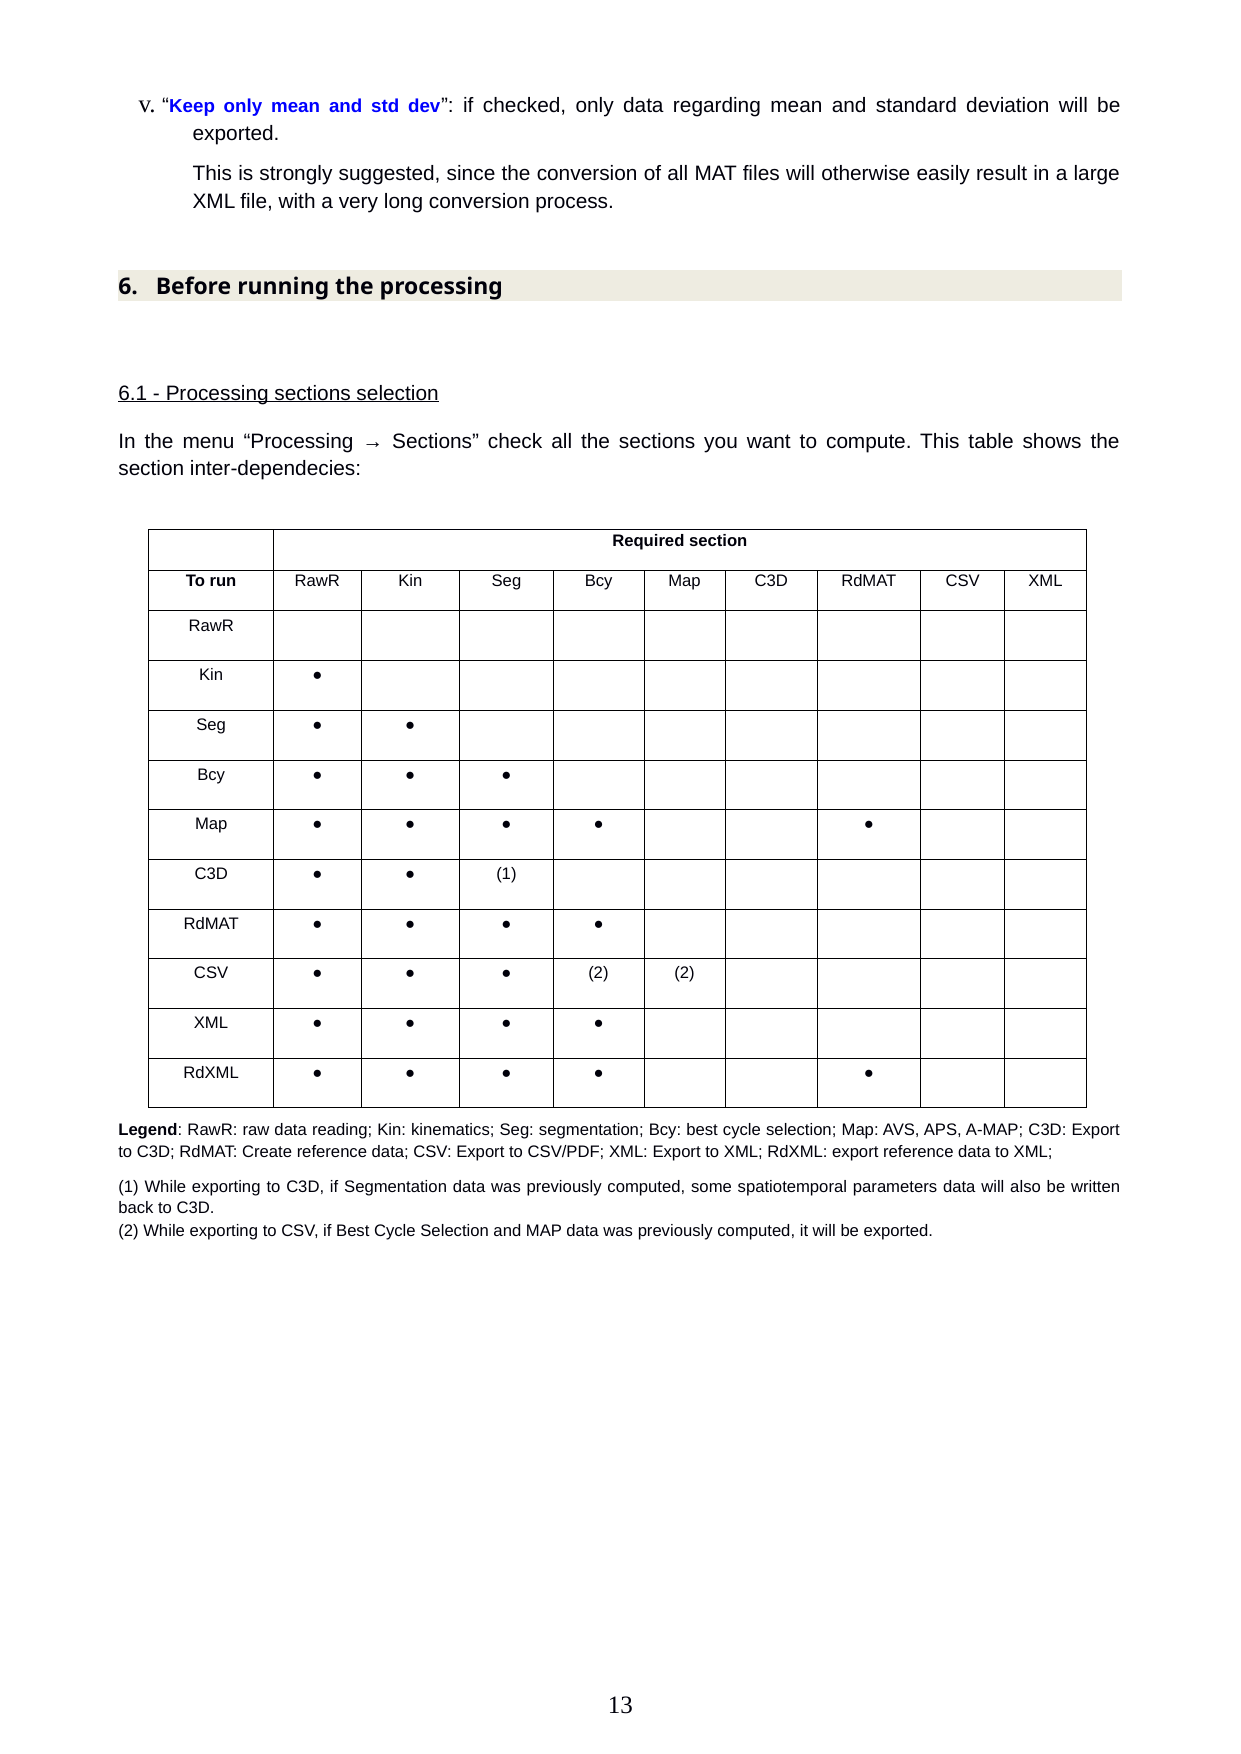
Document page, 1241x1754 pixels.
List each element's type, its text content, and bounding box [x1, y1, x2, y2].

table_cell ● [818, 810, 920, 859]
table_cell [645, 860, 725, 908]
table_cell Bcy [149, 761, 273, 809]
table_cell [645, 910, 725, 958]
table_cell ● [460, 910, 553, 958]
table_cell Seg [149, 711, 273, 759]
table_cell C3D [149, 860, 273, 908]
table_cell [554, 611, 644, 660]
table_cell [726, 711, 817, 759]
table_cell [818, 959, 920, 1008]
table_cell [921, 810, 1004, 859]
table_cell [818, 711, 920, 759]
table_cell ● [362, 910, 459, 958]
table_cell ● [554, 910, 644, 958]
table_cell ● [274, 711, 361, 759]
table_cell [362, 611, 459, 660]
table_header Required section [274, 530, 1086, 570]
table_cell [1005, 1009, 1086, 1058]
table_cell [554, 661, 644, 710]
text 6.1 - Processing sections selection [118, 380, 1122, 404]
table_cell [726, 959, 817, 1008]
text Legend: RawR: raw data reading; Kin: kinematics; Seg: segmentation; Bcy: best cycle selection; Map: AVS, APS, A-MAP; C3D: Export to C3D; RdMAT: Create reference data; CSV: Export to CSV/PDF; XML: Export to XML; RdXML: export reference data to XML; [118, 1120, 1122, 1161]
table_cell [818, 661, 920, 710]
table_cell [460, 711, 553, 759]
text (1) While exporting to C3D, if Segmentation data was previously computed, some spatiotemporal parameters data will also be written back to C3D. [118, 1176, 1122, 1217]
table_cell ● [460, 761, 553, 809]
list Before running the processing [118, 270, 1122, 301]
table_cell [921, 1059, 1004, 1107]
table_cell [726, 810, 817, 859]
table_cell ● [274, 1059, 361, 1107]
table_cell ● [362, 959, 459, 1008]
table_cell [1005, 860, 1086, 908]
table_cell [554, 860, 644, 908]
table_cell ● [460, 1059, 553, 1107]
table_cell ● [274, 910, 361, 958]
table_cell XML [149, 1009, 273, 1058]
table_cell [921, 910, 1004, 958]
table_cell [726, 761, 817, 809]
table_cell [921, 959, 1004, 1008]
table_cell [554, 761, 644, 809]
table_cell Seg [460, 571, 553, 610]
table_cell C3D [726, 571, 817, 610]
table_cell [921, 1009, 1004, 1058]
list “Keep only mean and std dev”: if checked, only data regarding mean and standard deviation will be exported. [155, 89, 1122, 145]
table_cell [460, 661, 553, 710]
table_cell [362, 661, 459, 710]
table_cell [921, 860, 1004, 908]
table_cell CSV [921, 571, 1004, 610]
table_cell RdMAT [149, 910, 273, 958]
table_cell ● [274, 761, 361, 809]
table_cell ● [274, 661, 361, 710]
table_cell [645, 611, 725, 660]
table_cell ● [362, 711, 459, 759]
table_cell ● [554, 1009, 644, 1058]
table_cell ● [274, 1009, 361, 1058]
table_cell [921, 711, 1004, 759]
table_cell ● [362, 860, 459, 908]
table_cell ● [362, 761, 459, 809]
text In the menu “Processing → Sections” check all the sections you want to compute. This table shows the section inter-dependecies: [118, 429, 1122, 480]
table_cell ● [362, 1059, 459, 1107]
text (2) While exporting to CSV, if Best Cycle Selection and MAP data was previously computed, it will be exported. [118, 1220, 1122, 1239]
table_cell [921, 611, 1004, 660]
table_cell [645, 711, 725, 759]
table_cell [1005, 611, 1086, 660]
table_cell [921, 661, 1004, 710]
table_header [149, 530, 273, 570]
table_cell [1005, 761, 1086, 809]
table_cell RdMAT [818, 571, 920, 610]
table_cell [818, 910, 920, 958]
table_cell [818, 860, 920, 908]
table_cell Kin [149, 661, 273, 710]
list This is strongly suggested, since the conversion of all MAT files will otherwise easily result in a large XML file, with a very long conversion process. [192, 161, 1122, 212]
table_cell (2) [645, 959, 725, 1008]
table_cell [1005, 661, 1086, 710]
table_cell [1005, 711, 1086, 759]
table_cell ● [274, 810, 361, 859]
table_cell [645, 661, 725, 710]
table_cell [921, 761, 1004, 809]
table_cell (1) [460, 860, 553, 908]
table_cell To run [149, 571, 273, 610]
table_cell [818, 611, 920, 660]
table_cell [645, 761, 725, 809]
table_cell Map [645, 571, 725, 610]
table_cell [1005, 959, 1086, 1008]
table_cell [460, 611, 553, 660]
table_cell RawR [149, 611, 273, 660]
table_cell [645, 810, 725, 859]
table_cell [726, 1009, 817, 1058]
table_cell [554, 711, 644, 759]
table_cell [1005, 1059, 1086, 1107]
table_cell CSV [149, 959, 273, 1008]
table_cell Bcy [554, 571, 644, 610]
table_cell Map [149, 810, 273, 859]
table_cell [726, 1059, 817, 1107]
table_cell ● [554, 1059, 644, 1107]
table_cell [1005, 910, 1086, 958]
table_cell ● [460, 810, 553, 859]
table_cell [818, 1009, 920, 1058]
table_cell Kin [362, 571, 459, 610]
table_cell ● [362, 1009, 459, 1058]
table_cell [726, 860, 817, 908]
table_cell ● [554, 810, 644, 859]
table_cell ● [362, 810, 459, 859]
table_cell RawR [274, 571, 361, 610]
table_cell [726, 661, 817, 710]
table_cell [645, 1009, 725, 1058]
table_cell [726, 611, 817, 660]
table_cell XML [1005, 571, 1086, 610]
table_cell ● [274, 959, 361, 1008]
table_cell [274, 611, 361, 660]
table_cell [818, 761, 920, 809]
table_cell ● [274, 860, 361, 908]
table_cell [726, 910, 817, 958]
table_cell [645, 1059, 725, 1107]
table_cell RdXML [149, 1059, 273, 1107]
table_cell (2) [554, 959, 644, 1008]
table_cell ● [818, 1059, 920, 1107]
table_cell [1005, 810, 1086, 859]
table_cell ● [460, 1009, 553, 1058]
table_cell ● [460, 959, 553, 1008]
